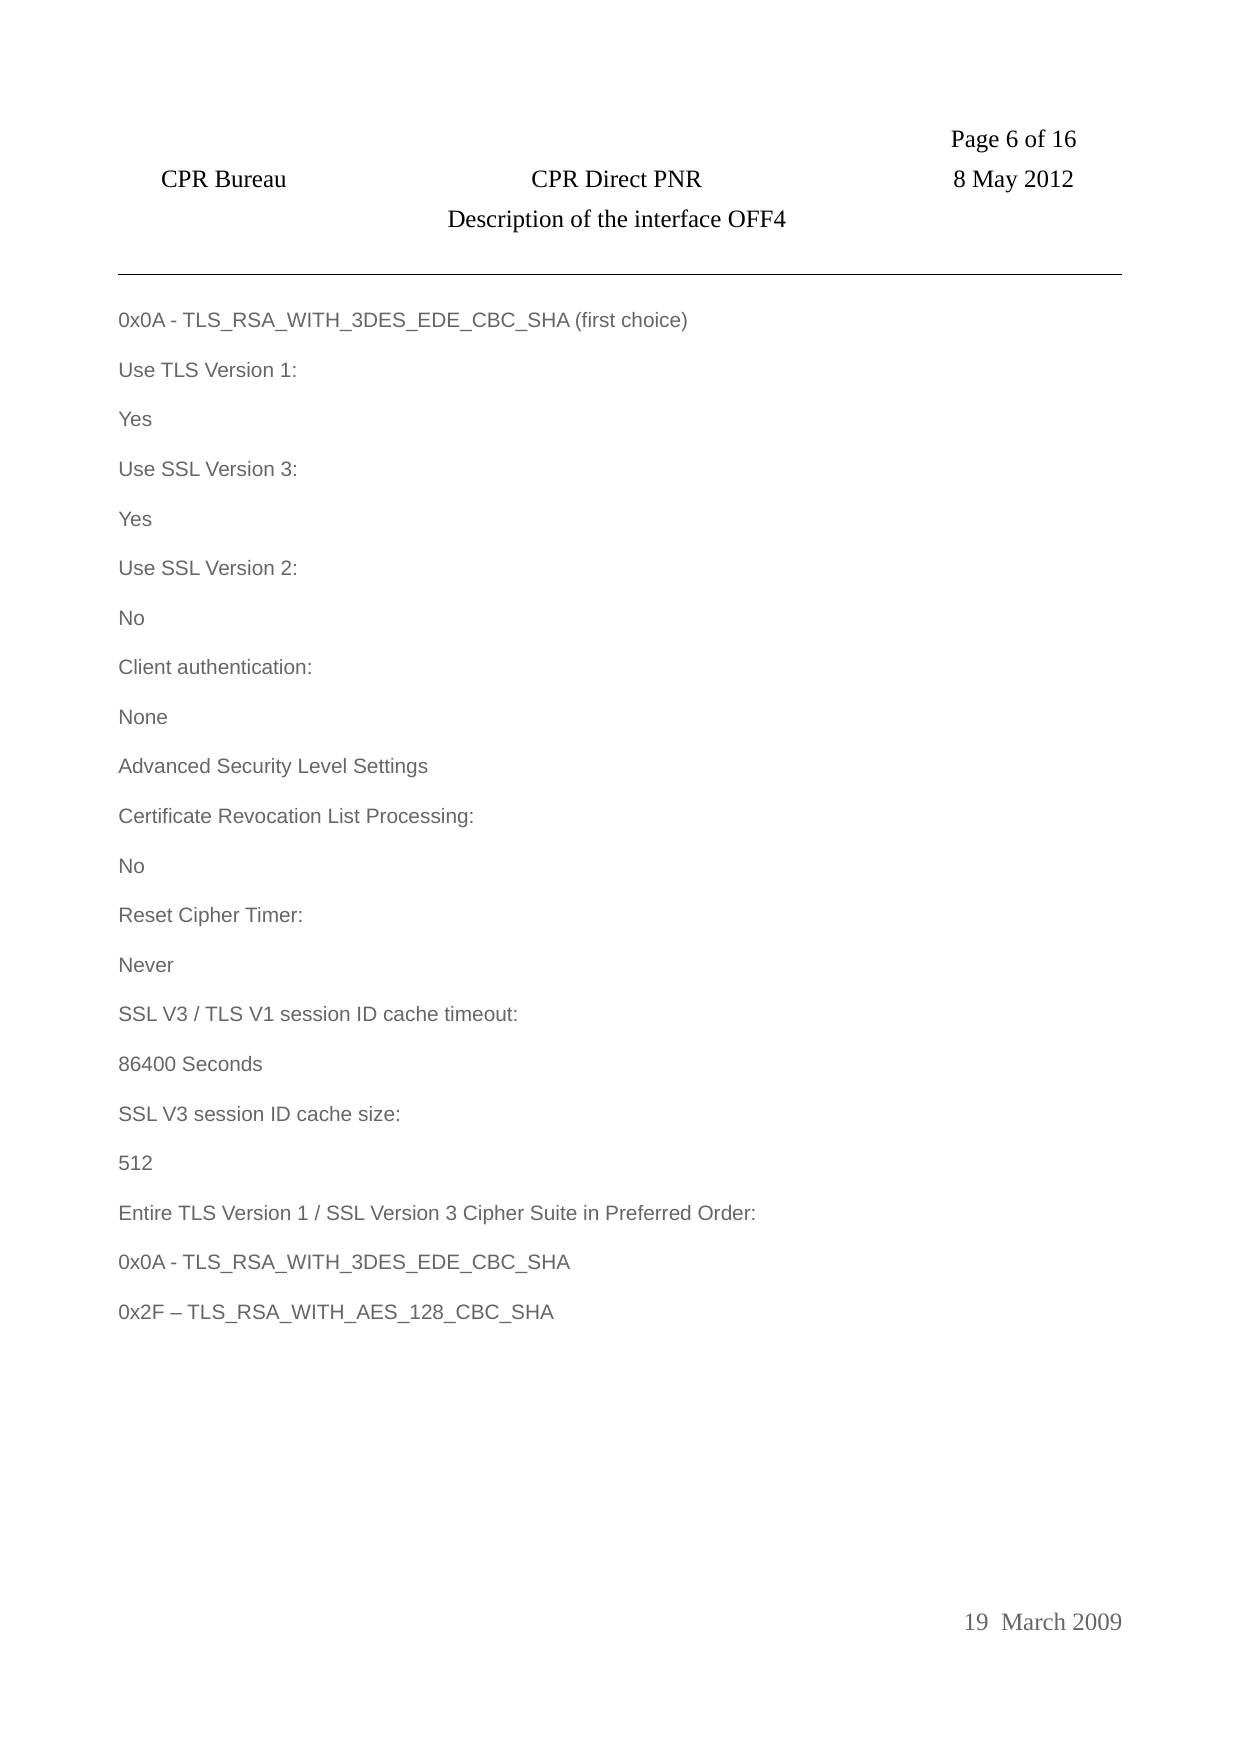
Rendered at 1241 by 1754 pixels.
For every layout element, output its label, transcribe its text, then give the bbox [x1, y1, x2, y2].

text 0x0A - TLS_RSA_WITH_3DES_EDE_CBC_SHA (first choice) [118, 304, 1122, 333]
text SSL V3 / TLS V1 session ID cache timeout: [118, 999, 1122, 1028]
text Yes [118, 503, 1122, 532]
text Advanced Security Level Settings [118, 751, 1122, 780]
text Certificate Revocation List Processing: [118, 800, 1122, 829]
text Reset Cipher Timer: [118, 899, 1122, 928]
text No [118, 602, 1122, 631]
text Entire TLS Version 1 / SSL Version 3 Cipher Suite in Preferred Order: [118, 1197, 1122, 1226]
text No [118, 850, 1122, 879]
text 86400 Seconds [118, 1048, 1122, 1077]
text Never [118, 949, 1122, 978]
text None [118, 701, 1122, 730]
text 512 [118, 1147, 1122, 1176]
text Client authentication: [118, 652, 1122, 681]
text 0x2F – TLS_RSA_WITH_AES_128_CBC_SHA [118, 1296, 1122, 1325]
text Use SSL Version 2: [118, 552, 1122, 581]
text SSL V3 session ID cache size: [118, 1098, 1122, 1127]
text Use TLS Version 1: [118, 354, 1122, 383]
text Use SSL Version 3: [118, 453, 1122, 482]
text Yes [118, 404, 1122, 433]
text 0x0A - TLS_RSA_WITH_3DES_EDE_CBC_SHA [118, 1247, 1122, 1276]
